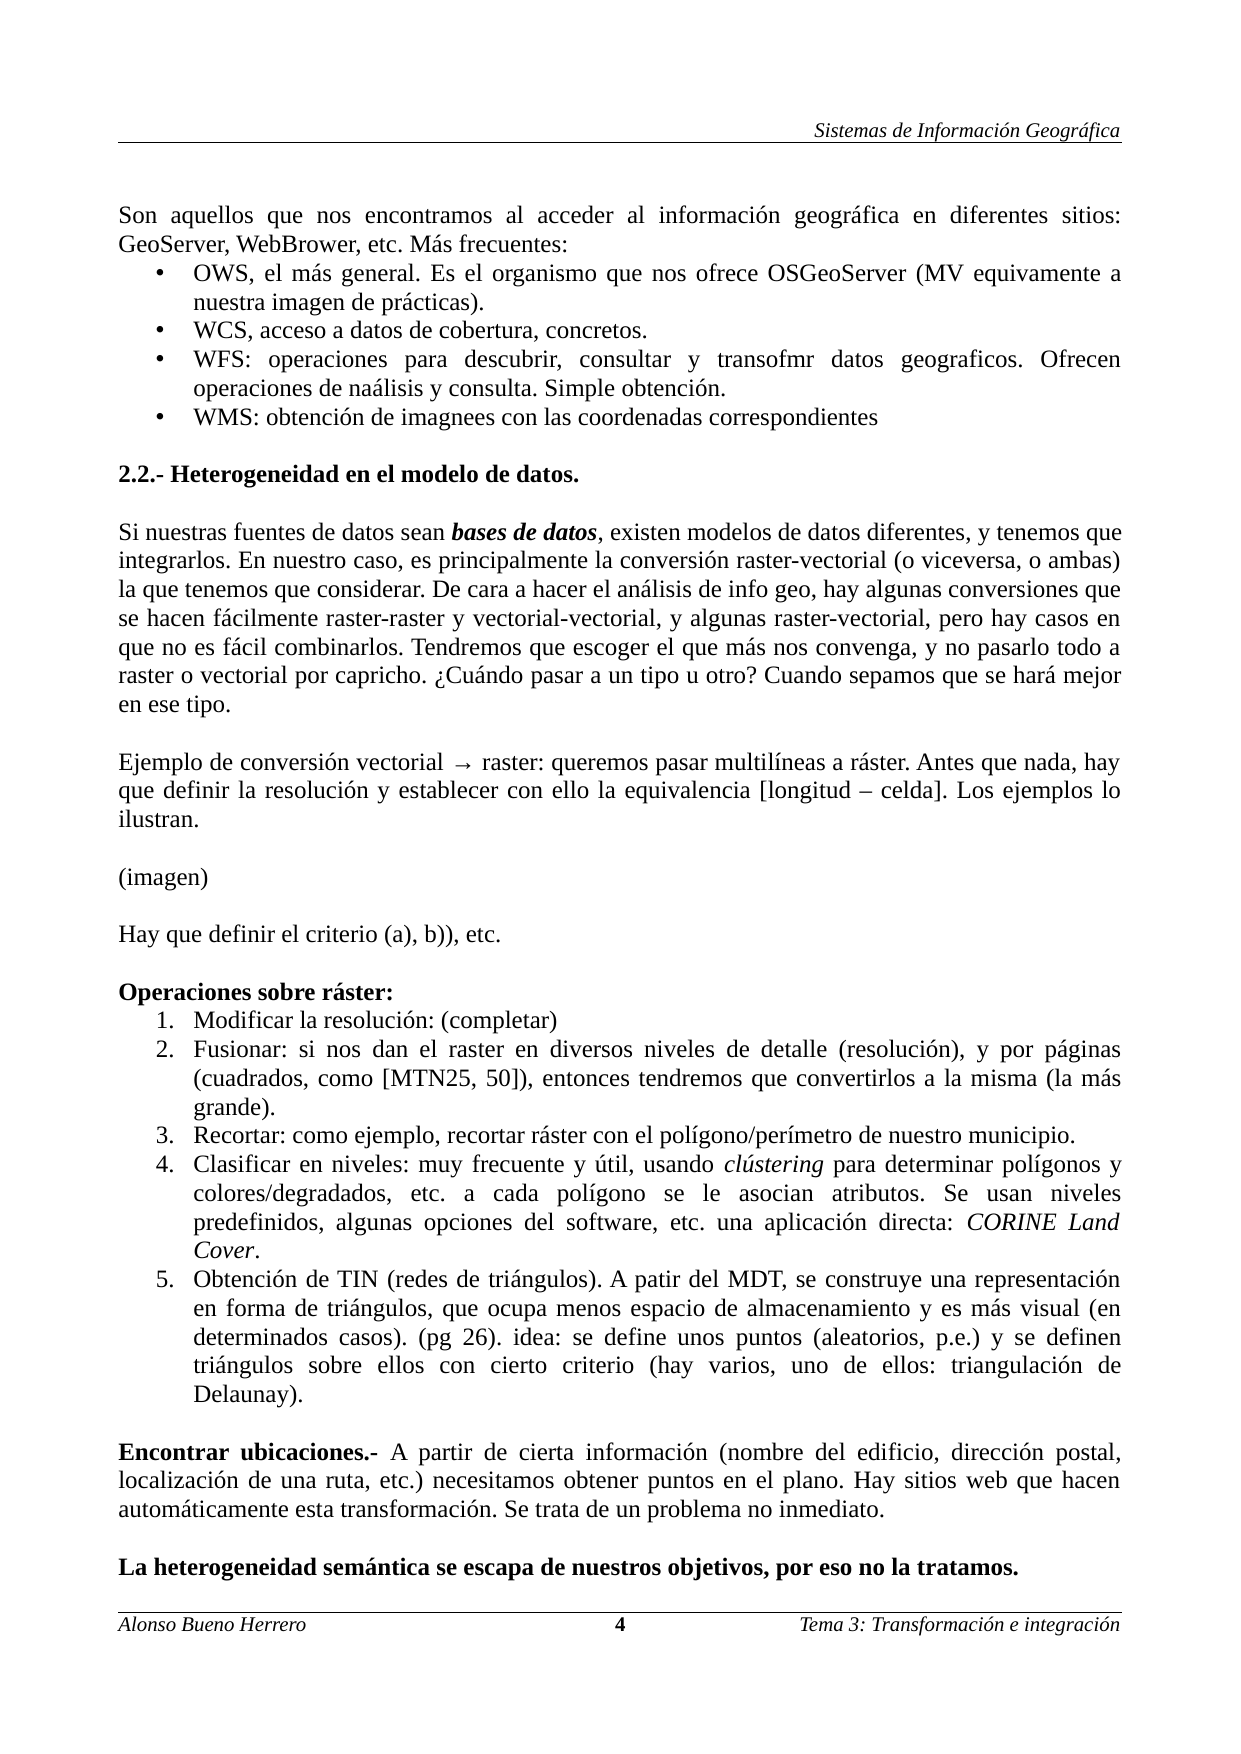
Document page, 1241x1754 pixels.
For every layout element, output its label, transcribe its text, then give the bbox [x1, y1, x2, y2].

text Ejemplo de conversión vectorial → raster: queremos pasar multilíneas a ráster. Antes que nada, hay que definir la resolución y establecer con ello la equivalencia [longitud – celda]. Los ejemplos lo ilustran. [118, 747, 1122, 833]
text Si nuestras fuentes de datos sean bases de datos, existen modelos de datos diferentes, y tenemos que integrarlos. En nuestro caso, es principalmente la conversión raster-vectorial (o viceversa, o ambas) la que tenemos que considerar. De cara a hacer el análisis de info geo, hay algunas conversiones que se hacen fácilmente raster-raster y vectorial-vectorial, y algunas raster-vectorial, pero hay casos en que no es fácil combinarlos. Tendremos que escoger el que más nos convenga, y no pasarlo todo a raster o vectorial por capricho. ¿Cuándo pasar a un tipo u otro? Cuando sepamos que se hará mejor en ese tipo. [118, 517, 1122, 718]
list Obtención de TIN (redes de triángulos). A patir del MDT, se construye una representación en forma de triángulos, que ocupa menos espacio de almacenamiento y es más visual (en determinados casos). (pg 26). idea: se define unos puntos (aleatorios, p.e.) y se definen triángulos sobre ellos con cierto criterio (hay varios, uno de ellos: triangulación de Delaunay). [156, 1264, 1122, 1408]
text 2.2.- Heterogeneidad en el modelo de datos. [118, 459, 1122, 488]
text Hay que definir el criterio (a), b)), etc. [118, 919, 1122, 948]
text Encontrar ubicaciones.- A partir de cierta información (nombre del edificio, dirección postal, localización de una ruta, etc.) necesitamos obtener puntos en el plano. Hay sitios web que hacen automáticamente esta transformación. Se trata de un problema no inmediato. [118, 1437, 1122, 1523]
text Son aquellos que nos encontramos al acceder al información geográfica en diferentes sitios: GeoServer, WebBrower, etc. Más frecuentes: [118, 201, 1122, 258]
list Clasificar en niveles: muy frecuente y útil, usando clústering para determinar polígonos y colores/degradados, etc. a cada polígono se le asocian atributos. Se usan niveles predefinidos, algunas opciones del software, etc. una aplicación directa: CORINE Land Cover. [156, 1149, 1122, 1264]
list Modificar la resolución: (completar) [156, 1006, 1122, 1034]
list WFS: operaciones para descubrir, consultar y transofmr datos geograficos. Ofrecen operaciones de naálisis y consulta. Simple obtención. [156, 344, 1122, 402]
list Fusionar: si nos dan el raster en diversos niveles de detalle (resolución), y por páginas (cuadrados, como [MTN25, 50]), entonces tendremos que convertirlos a la misma (la más grande). [156, 1034, 1122, 1121]
list WMS: obtención de imagnees con las coordenadas correspondientes [156, 402, 1122, 431]
text Operaciones sobre ráster: [118, 977, 1122, 1006]
text La heterogeneidad semántica se escapa de nuestros objetivos, por eso no la tratamos. [118, 1552, 1122, 1581]
list Recortar: como ejemplo, recortar ráster con el polígono/perímetro de nuestro municipio. [156, 1121, 1122, 1149]
list OWS, el más general. Es el organismo que nos ofrece OSGeoServer (MV equivamente a nuestra imagen de prácticas). [156, 258, 1122, 316]
text (imagen) [118, 862, 1122, 891]
list WCS, acceso a datos de cobertura, concretos. [156, 316, 1122, 344]
